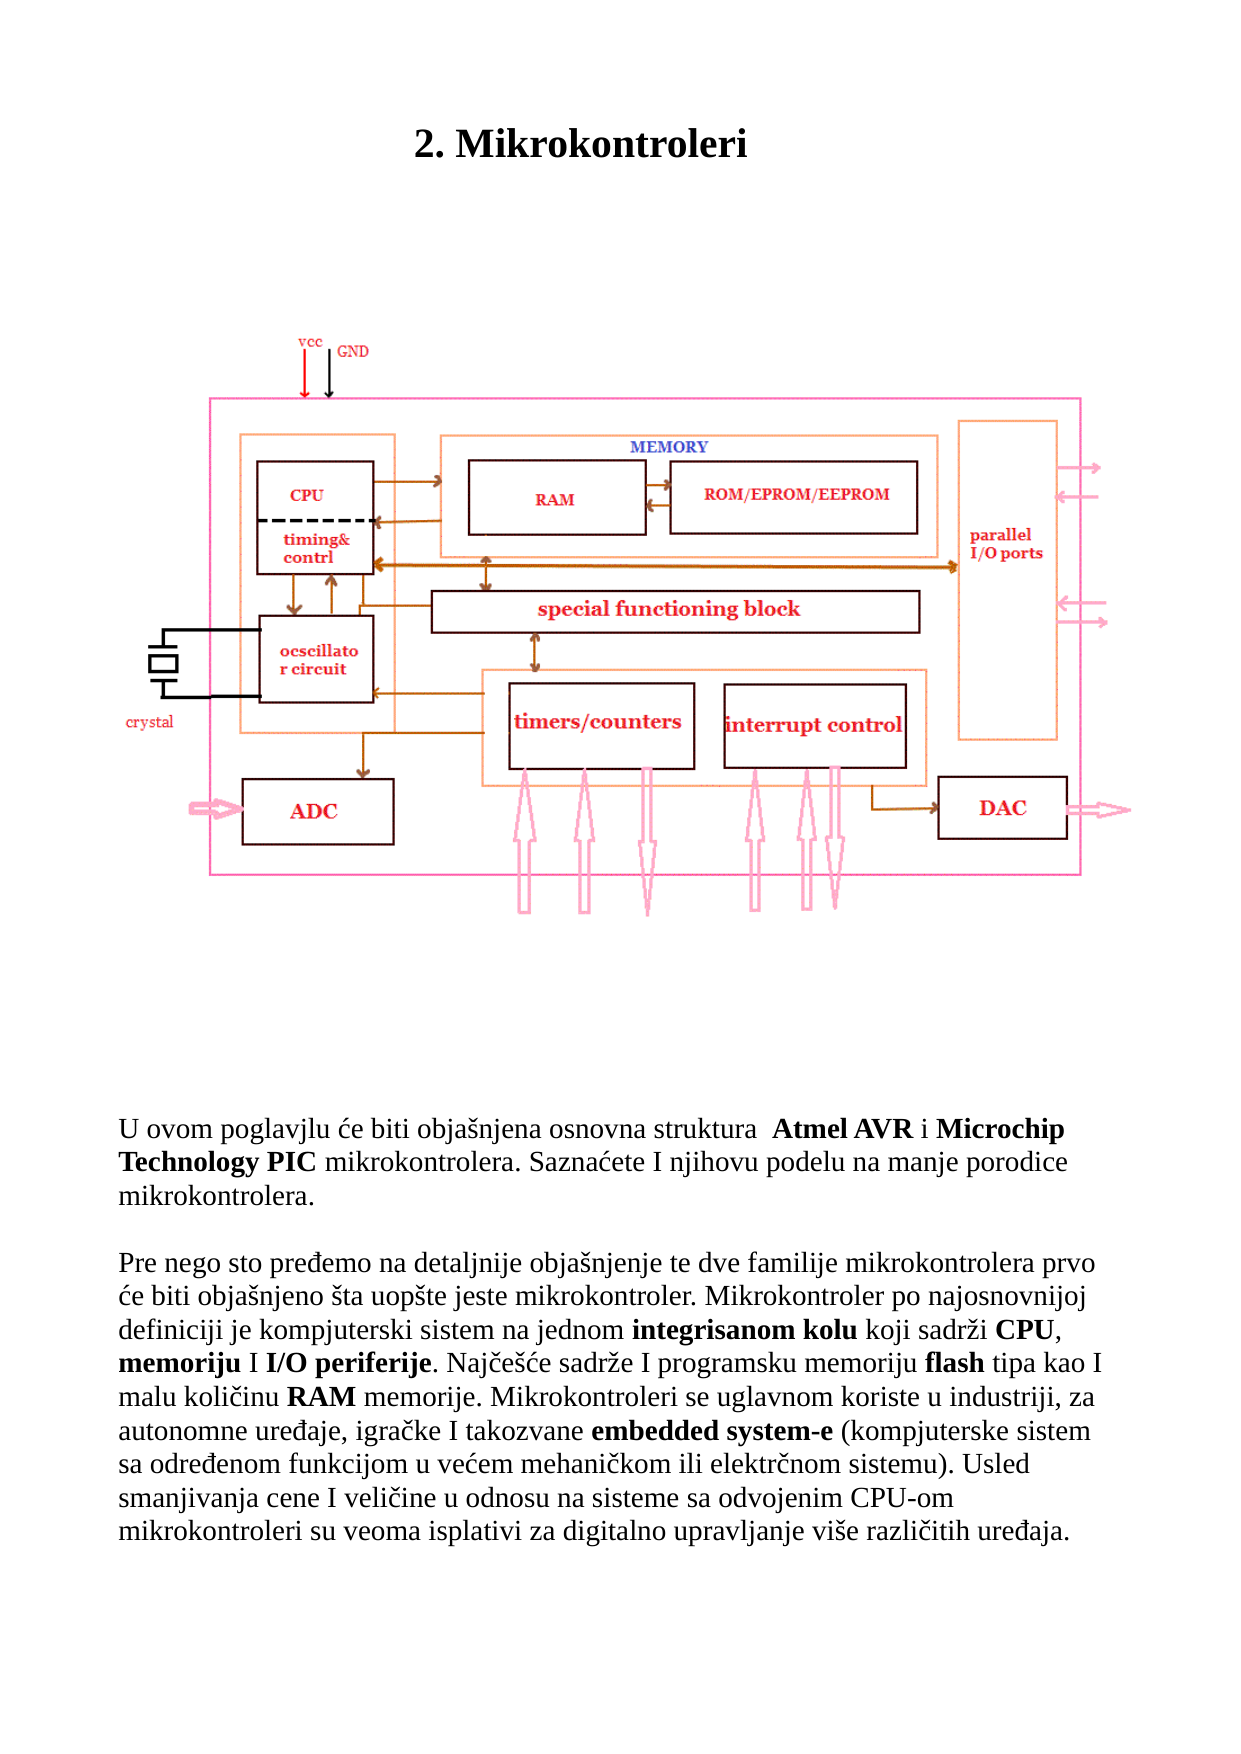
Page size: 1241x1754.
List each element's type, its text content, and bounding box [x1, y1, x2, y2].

text U ovom poglavjlu će biti objašnjena osnovna struktura Atmel AVR i Microchip Technology PIC mikrokontrolera. Saznaćete I njihovu podelu na manje porodice mikrokontrolera. [118, 1111, 1122, 1211]
text 2. Mikrokontroleri [118, 118, 1122, 166]
text Pre nego sto pređemo na detaljnije objašnjenje te dve familije mikrokontrolera prvo će biti objašnjeno šta uopšte jeste mikrokontroler. Mikrokontroler po najosnovnijoj definiciji je kompjuterski sistem na jednom integrisanom kolu koji sadrži CPU, memoriju I I/O periferije. Najčešće sadrže I programsku memoriju flash tipa kao I malu količinu RAM memorije. Mikrokontroleri se uglavnom koriste u industriji, za autonomne uređaje, igračke I takozvane embedded system-e (kompjuterske sistem sa određenom funkcijom u većem mehaničkom ili elektrčnom sistemu). Usled smanjivanja cene I veličine u odnosu na sisteme sa odvojenim CPU-om mikrokontroleri su veoma isplativi za digitalno upravljanje više različitih uređaja. [118, 1245, 1122, 1547]
picture [66, 198, 1219, 1063]
